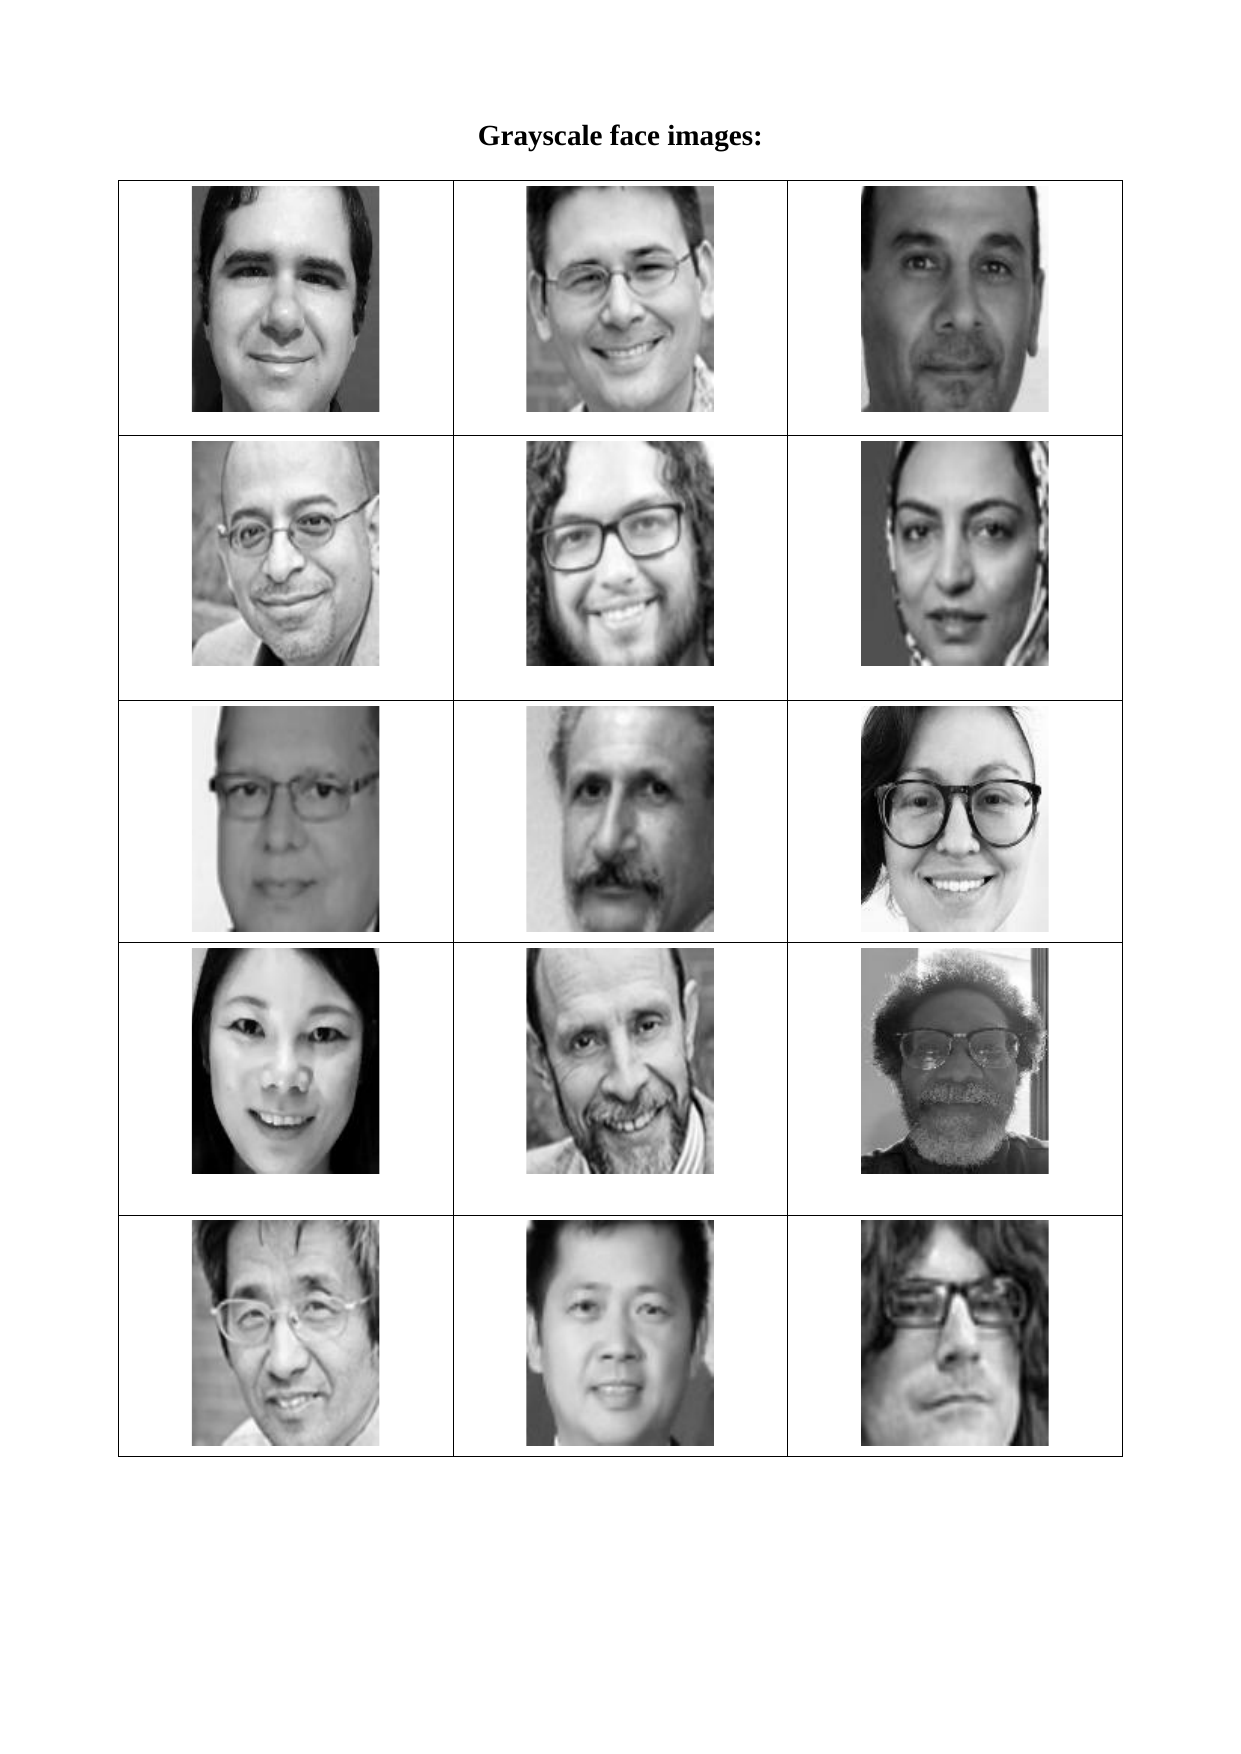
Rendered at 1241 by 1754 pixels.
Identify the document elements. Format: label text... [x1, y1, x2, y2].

table_cell [119, 943, 453, 1214]
picture [861, 1220, 1049, 1446]
picture [861, 948, 1049, 1174]
picture [861, 441, 1049, 666]
picture [526, 441, 714, 666]
table_cell [454, 943, 787, 1214]
picture [861, 706, 1049, 932]
table_cell [788, 1216, 1122, 1456]
table_cell [788, 436, 1122, 700]
picture [191, 948, 380, 1174]
table_cell [119, 436, 453, 700]
picture [191, 441, 380, 666]
picture [526, 1220, 714, 1446]
table_header [454, 181, 787, 435]
picture [861, 186, 1049, 412]
picture [526, 706, 714, 932]
table_cell [454, 701, 787, 942]
table_header [119, 181, 453, 435]
table_cell [119, 1216, 453, 1456]
picture [191, 1220, 380, 1446]
table_cell [119, 701, 453, 942]
table_cell [454, 436, 787, 700]
table_header [788, 181, 1122, 435]
text Grayscale face images: [118, 118, 1122, 152]
picture [191, 186, 380, 412]
picture [526, 948, 714, 1174]
picture [191, 706, 380, 932]
table_cell [454, 1216, 787, 1456]
table_cell [788, 701, 1122, 942]
picture [526, 186, 714, 412]
table_cell [788, 943, 1122, 1214]
